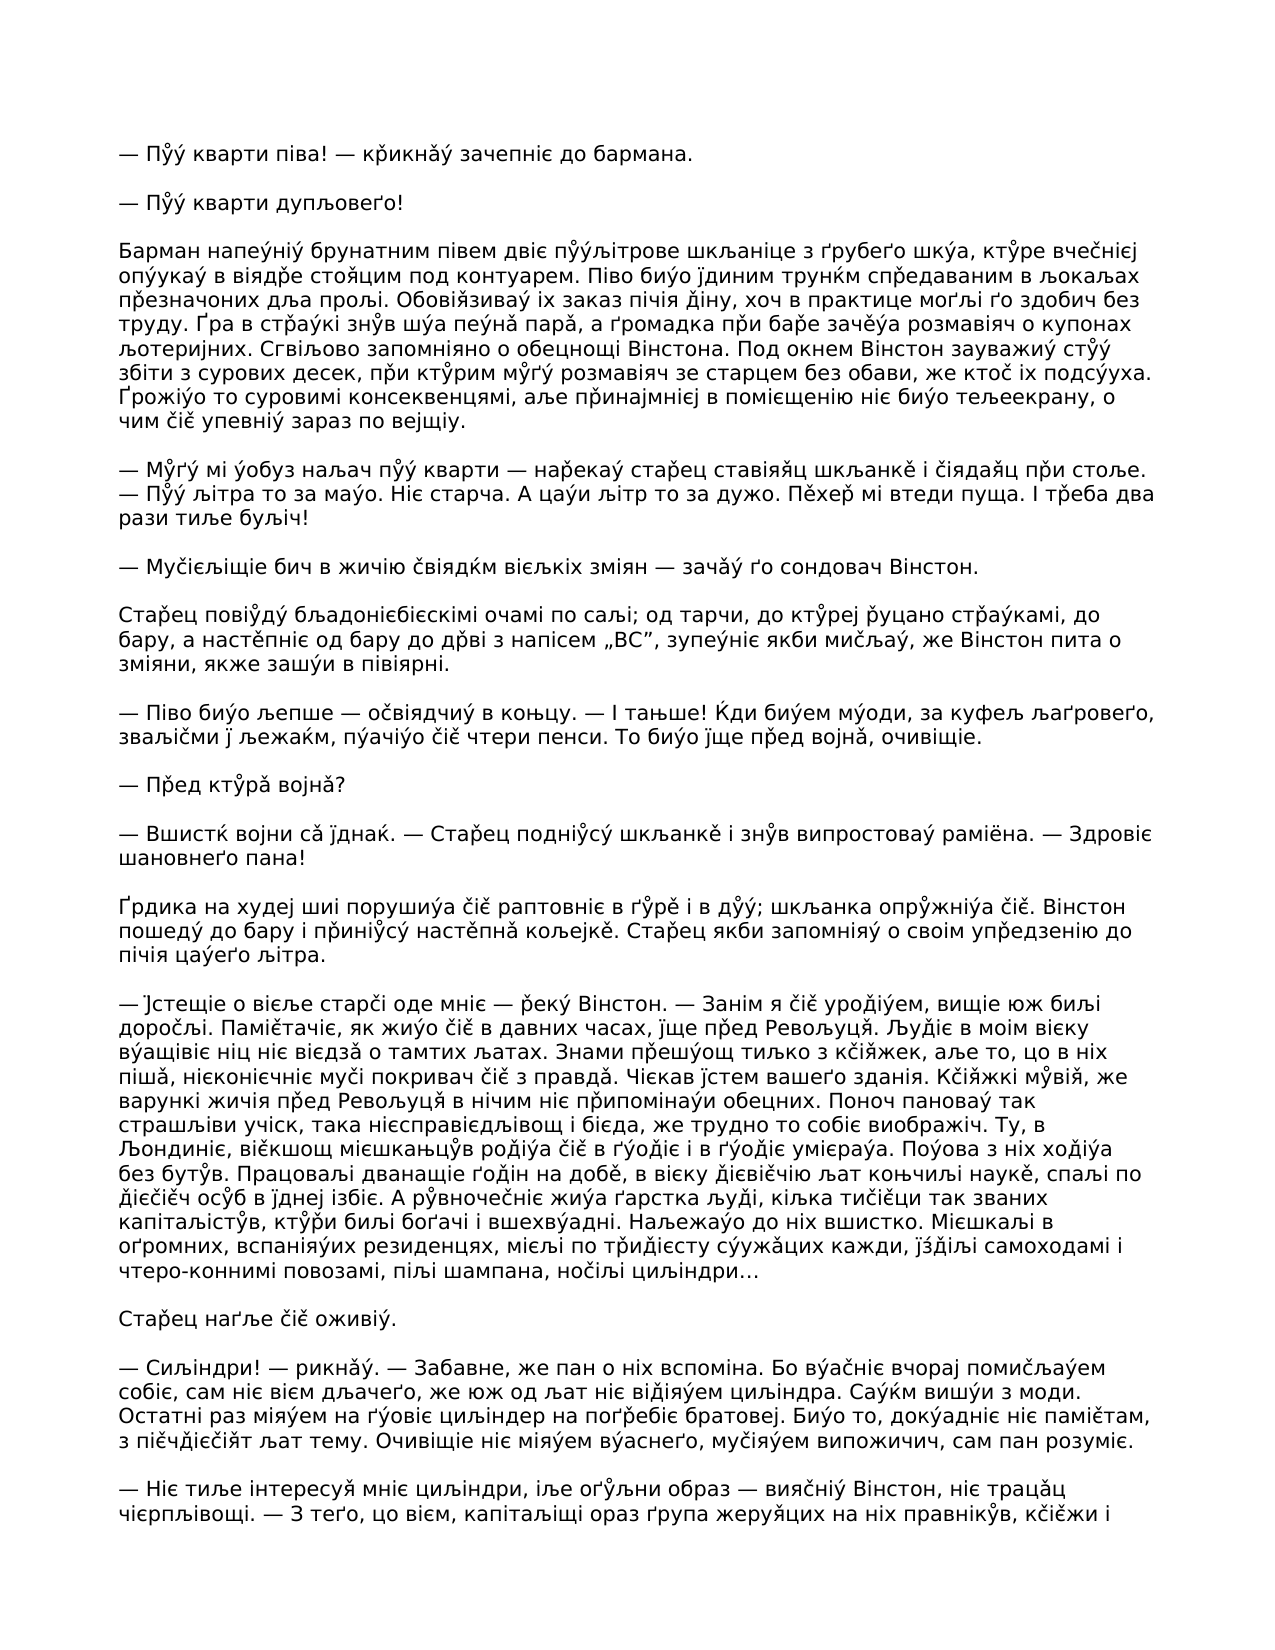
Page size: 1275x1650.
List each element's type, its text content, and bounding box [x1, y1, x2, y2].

text — Cиљіндри! — рикна̌у́. — Забавне, же пан о ніх вспоміна. Бо ву́ас̌ніє вчорај помис̌љау́ем собіє, сам ніє вієм дљачеґо, же юж од љат ніє від̌іяу́ем циљіндра. Cау́ќм вишу́и з моди. Остатні раз міяу́ем на ґу́овіє циљіндер на поґр̌ебіє братовеј. Биу́о то, доку́адніє ніє паміє̌там, з піє̌чд̌ієс̌ія̌т љат тему. Очивіщіе ніє міяу́ем ву́аснеґо, мус̌іяу́ем випожичич, сам пан розуміє. [118, 1356, 1157, 1453]
text — Мус̌ієљіщіе бич в жичію с̌віядќм вієљкіх зміян — зача̌у́ ґо сондовач Вінстон. [118, 555, 1157, 579]
text Барман напеу́ніу́ брунатним півем двіє пу̊у́љітрове шкљаніце з ґрубеґо шку́а, кту̊ре вчес̌нієј опу́укау́ в віядр̌е стоя̌цим под контуарем. Піво биу́о ȷ̈диним трунќм спр̌едаваним в љокаљах пр̌езначоних дља прољі. Обовія̌зивау́ іх заказ пічія д̌іну, хоч в практице моґљі ґо здобич без труду. Ґра в стр̌ау́кі зну̊в шу́а пеу́на̌ пара̌, а ґромадка пр̌и бар̌е заче̌у́а розмавіяч о купонах љотеријних. Cгвіљово запомніяно о обецнощі Вінстона. Под окнем Вінстон зауважиу́ сту̊у́ збіти з сурових десек, пр̌и кту̊рим му̊ґу́ розмавіяч зе старцем без обави, же ктос̌ іх подсу́уха. Ґрожіу́о то суровимі консеквенцямі, аље пр̌инајмнієј в помієщенію ніє биу́о тељеекрану, о чим с̌іє̌ упевніу́ зараз по вејщіу. [118, 239, 1157, 434]
text Стар̌ец наґље с̌іє̌ оживіу́. [118, 1307, 1157, 1332]
text — Пу̊у́ кварти піва! — кр̌икна̌у́ зачепніє до бармана. [118, 142, 1157, 167]
text — Му̊ґу́ мі у́обуз наљач пу̊у́ кварти — нар̌екау́ стар̌ец ставіяя̌ц шкљанке̌ і с̌іядая̌ц пр̌и стоље. — Пу̊у́ љітра то за мау́о. Ніє старча. А цау́и љітр то за дужо. Пе̌хер̌ мі втеди пуща. І тр̌еба два рази тиље буљіч! [118, 458, 1157, 531]
text — Пу̊у́ кварти дупљовеґо! [118, 191, 1157, 215]
text — Піво биу́о љепше — ос̌віядчиу́ в коњцу. — І тањше! Ќди биу́ем му́оди, за куфељ љаґровеґо, зваљіс̌ми ȷ̈ љежаќм, пу́ачіу́о с̌іє̌ чтери пенси. То биу́о ȷ̈ще пр̌ед војна̌, очивіщіе. [118, 701, 1157, 749]
text — Пр̌ед кту̊ра̌ војна̌? [118, 773, 1157, 798]
text — Вшистќ војни са̌ ȷ̈днаќ. — Стар̌ец подніу̊су́ шкљанке̌ і зну̊в випростовау́ раміёна. — Здровіє шановнеґо пана! [118, 822, 1157, 871]
text Ґрдика на худеј шиі порушиу́а с̌іє̌ раптовніє в ґу̊ре̌ і в ду̊у́; шкљанка опру̊жніу́а с̌іє̌. Вінстон пошеду́ до бару і пр̌иніу̊су́ насте̌пна̌ кољејке̌. Стар̌ец якби запомніяу́ о своім упр̌едзенію до пічія цау́еґо љітра. [118, 895, 1157, 968]
text Стар̌ец повіу̊ду́ бљадонієбієскімі очамі по саљі; од тарчи, до кту̊реј р̌уцано стр̌ау́камі, до бару, а насте̌пніє од бару до др̌ві з напісем „ВC”, зупеу́ніє якби мис̌љау́, же Вінстон пита о зміяни, якже зашу́и в півіярні. [118, 603, 1157, 676]
text — Ніє тиље інтересуя̌ мніє циљіндри, іље оґу̊љни образ — вияс̌ніу́ Вінстон, ніє траца̌ц чієрпљівощі. — З теґо, цо вієм, капітаљіщі ораз ґрупа жеруя̌цих на ніх правніку̊в, кс̌іє̌жи і [118, 1477, 1157, 1526]
text — Ј̈стещіе о вієље старс̌і оде мніє — р̌еку́ Вінстон. — Занім я с̌іє̌ урод̌іу́ем, вищіе юж биљі дорос̌љі. Паміє̌тачіє, як жиу́о с̌іє̌ в давних часах, ȷ̈ще пр̌ед Ревољуця̌. Људ̌іє в моім вієку ву́ащівіє ніц ніє вієдза̌ о тамтих љатах. Знами пр̌ешу́ощ тиљко з кс̌ія̌жек, аље то, цо в ніх піша̌, нієконієчніє мус̌і покривач с̌іє̌ з правда̌. Чієкав ȷ̈стем вашеґо зданія. Кс̌ія̌жкі му̊вія̌, же варункі жичія пр̌ед Ревољуця̌ в нічим ніє пр̌ипомінау́и обецних. Поноч пановау́ так страшљіви учіск, така нієсправієдљівощ і бієда, же трудно то собіє виображіч. Ту, в Љондиніє, віє̌кшощ мієшкањцу̊в род̌іу́а с̌іє̌ в ґу́од̌іє і в ґу́од̌іє умієрау́а. Поу́ова з ніх ход̌іу́а без буту̊в. Працоваљі дванащіе ґод̌ін на добе̌, в вієку д̌ієвіє̌чію љат коњчиљі науке̌, спаљі по д̌ієс̌іє̌ч осу̊б в ȷ̈днеј ізбіє. А ру̊вночес̌ніє жиу́а ґарстка људ̌і, кіљка тис̌іє̌ци так званих капітаљісту̊в, кту̊р̌и биљі боґачі і вшехву́адні. Наљежау́о до ніх вшистко. Мієшкаљі в оґромних, вспаніяу́их резиденцях, мієљі по тр̌ид̌ієсту су́ужа̌цих кажди, ȷ̈з́д̌іљі самоходамі і чтеро-коннимі повозамі, піљі шампана, нос̌іљі циљіндри… [118, 992, 1157, 1283]
